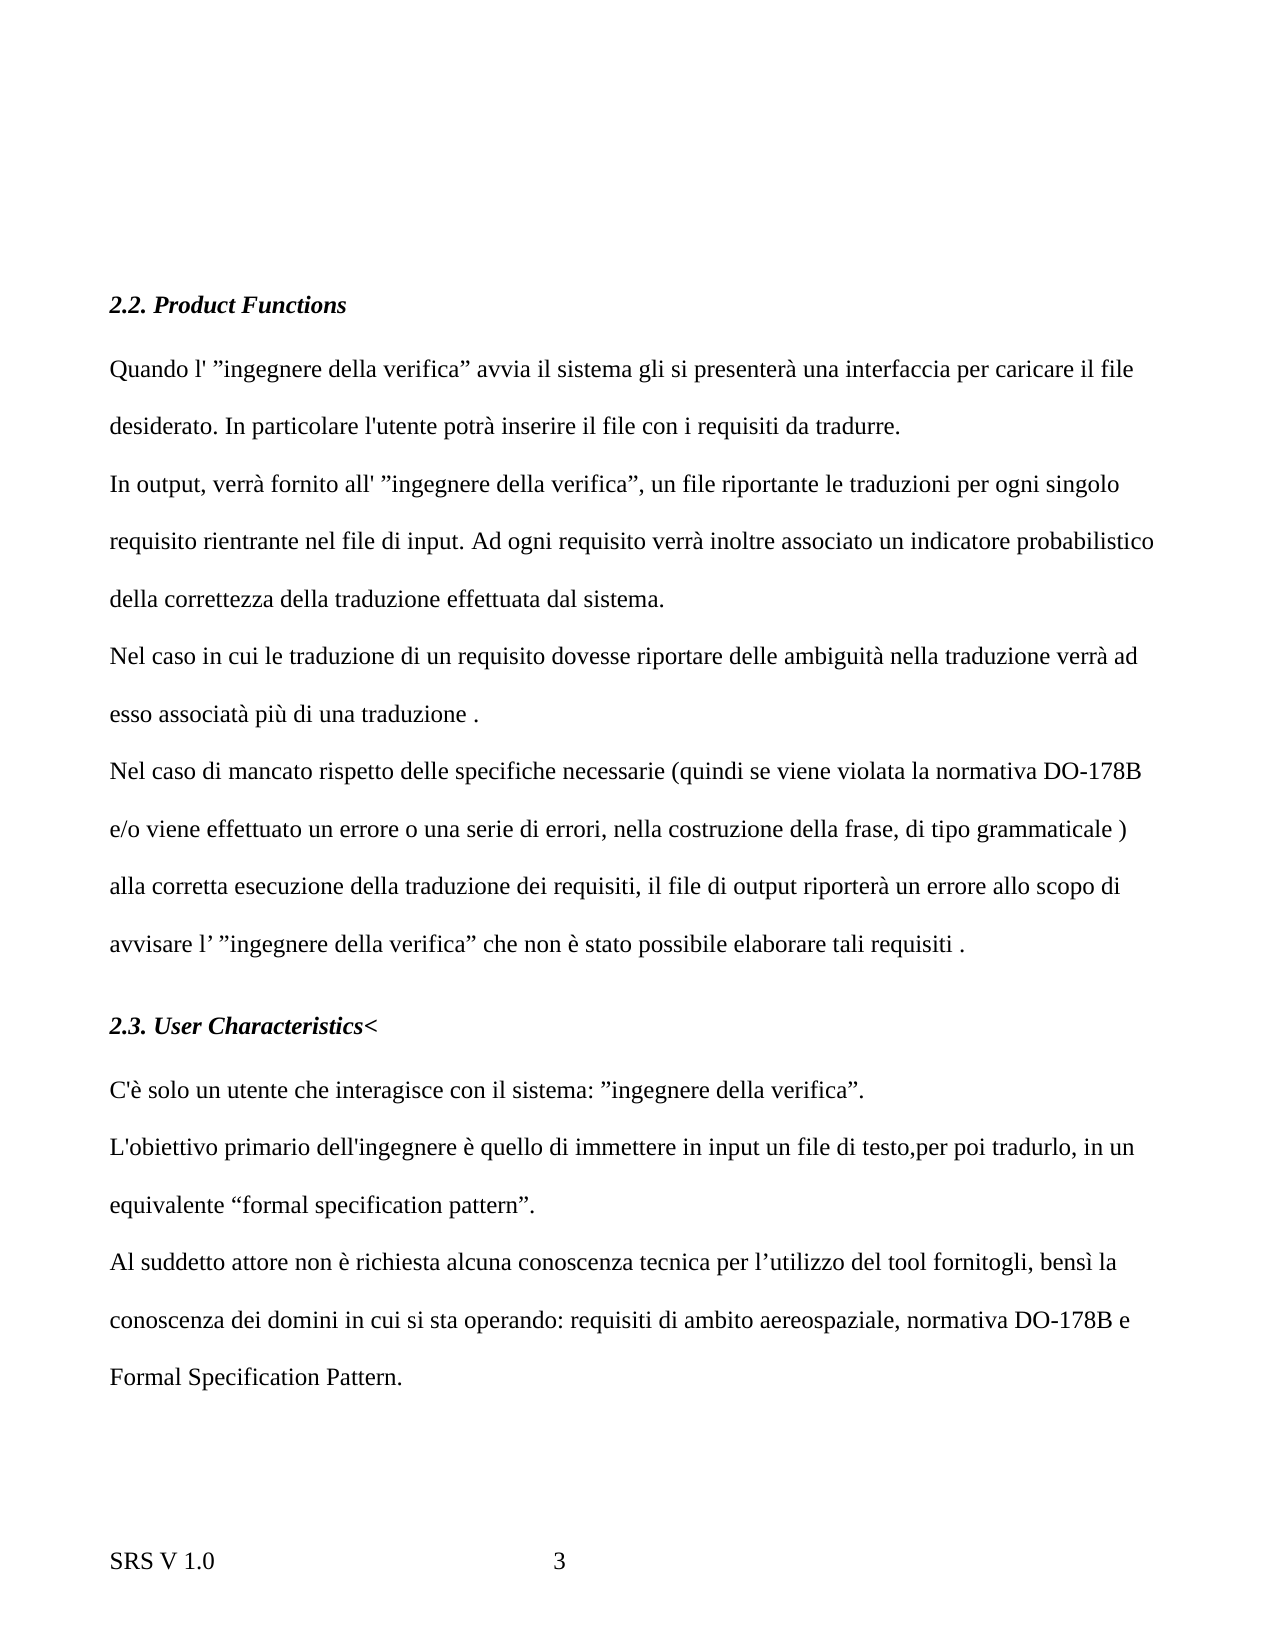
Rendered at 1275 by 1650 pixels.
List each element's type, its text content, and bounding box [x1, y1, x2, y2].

subtitle 2.3. User Characteristics< [109, 1011, 1162, 1040]
subtitle 2.2. Product Functions [109, 290, 1162, 319]
text Quando l' ”ingegnere della verifica” avvia il sistema gli si presenterà una interfaccia per caricare il file desiderato. In particolare l'utente potrà inserire il file con i requisiti da tradurre. [109, 354, 1162, 440]
text In output, verrà fornito all' ”ingegnere della verifica”, un file riportante le traduzioni per ogni singolo requisito rientrante nel file di input. Ad ogni requisito verrà inoltre associato un indicatore probabilistico della correttezza della traduzione effettuata dal sistema. [109, 469, 1162, 612]
text L'obiettivo primario dell'ingegnere è quello di immettere in input un file di testo,per poi tradurlo, in un equivalente “formal specification pattern”. [109, 1132, 1162, 1219]
text Nel caso di mancato rispetto delle specifiche necessarie (quindi se viene violata la normativa DO-178B e/o viene effettuato un errore o una serie di errori, nella costruzione della frase, di tipo grammaticale ) alla corretta esecuzione della traduzione dei requisiti, il file di output riporterà un errore allo scopo di avvisare l’ ”ingegnere della verifica” che non è stato possibile elaborare tali requisiti . [109, 756, 1162, 957]
text Nel caso in cui le traduzione di un requisito dovesse riportare delle ambiguità nella traduzione verrà ad esso associatà più di una traduzione . [109, 641, 1162, 727]
text C'è solo un utente che interagisce con il sistema: ”ingegnere della verifica”. [109, 1075, 1162, 1104]
text conoscenza dei domini in cui si sta operando: requisiti di ambito aereospaziale, normativa DO-178B e Formal Specification Pattern. [109, 1305, 1162, 1391]
text Al suddetto attore non è richiesta alcuna conoscenza tecnica per l’utilizzo del tool fornitogli, bensì la [109, 1247, 1162, 1276]
